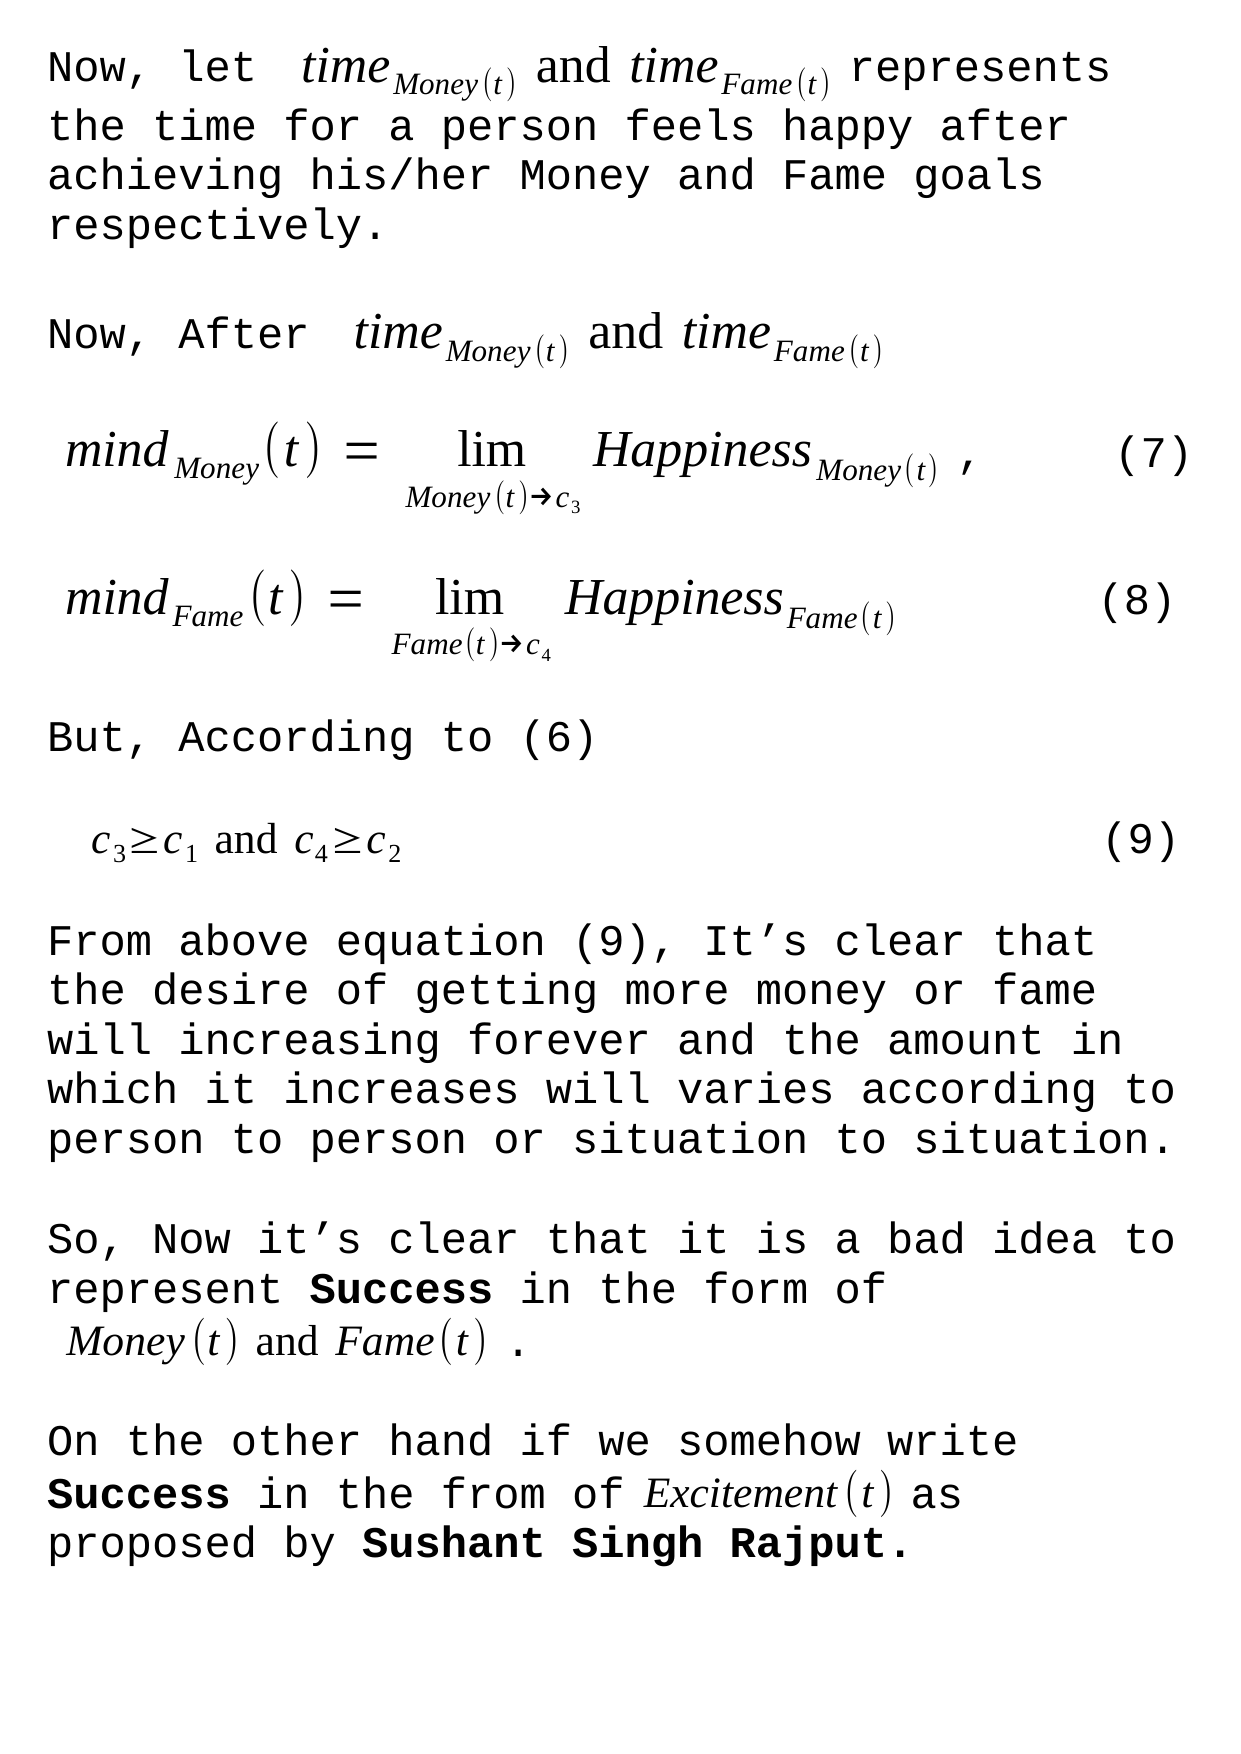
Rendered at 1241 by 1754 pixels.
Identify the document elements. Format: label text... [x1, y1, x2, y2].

text (9) [47, 814, 1198, 869]
text From above equation (9), It’s clear that the desire of getting more money or fame will increasing forever and the amount in which it increases will varies according to person to person or situation to situation. [47, 919, 1198, 1167]
text (8) [47, 567, 1198, 666]
text , (7) [47, 419, 1198, 518]
text But, According to (6) [47, 715, 1198, 765]
text Now, After [47, 302, 1198, 370]
text So, Now it’s clear that it is a bad idea to represent Success in the form of. [47, 1217, 1198, 1369]
text Now, let represents the time for a person feels happy after achieving his/her Money and Fame goals respectively. [47, 35, 1198, 252]
text On the other hand if we somehow write Success in the from ofas proposed by Sushant Singh Rajput. [47, 1419, 1198, 1571]
